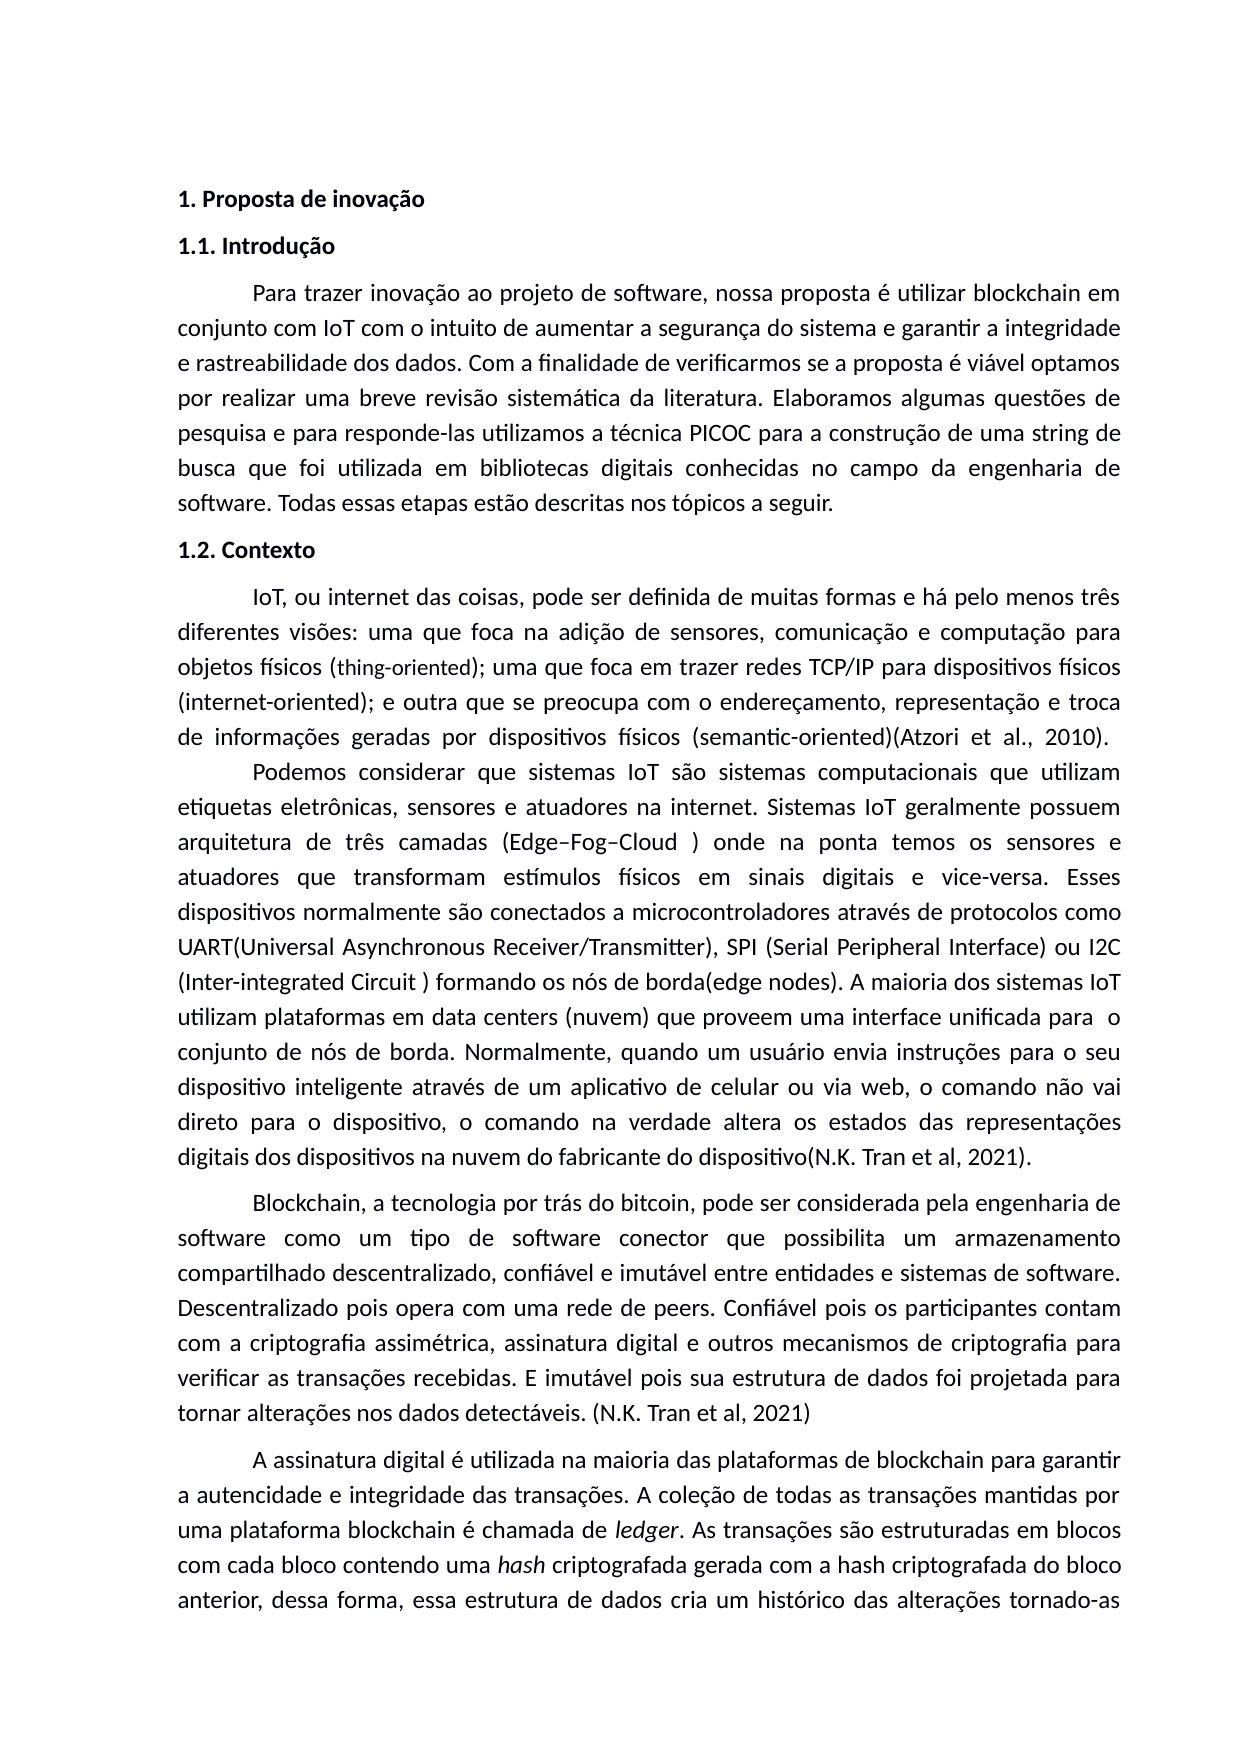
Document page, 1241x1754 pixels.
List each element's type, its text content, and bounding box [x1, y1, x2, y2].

text 1.1. Introdução [177, 230, 1122, 261]
text A assinatura digital é utilizada na maioria das plataformas de blockchain para garantir a autencidade e integridade das transações. A coleção de todas as transações mantidas por uma plataforma blockchain é chamada de ledger. As transações são estruturadas em blocos com cada bloco contendo uma hash criptografada gerada com a hash criptografada do bloco anterior, dessa forma, essa estrutura de dados cria um histórico das alterações tornado-as [177, 1444, 1122, 1615]
text 1.2. Contexto [177, 534, 1122, 564]
text Blockchain, a tecnologia por trás do bitcoin, pode ser considerada pela engenharia de software como um tipo de software conector que possibilita um armazenamento compartilhado descentralizado, confiável e imutável entre entidades e sistemas de software. Descentralizado pois opera com uma rede de peers. Confiável pois os participantes contam com a criptografia assimétrica, assinatura digital e outros mecanismos de criptografia para verificar as transações recebidas. E imutável pois sua estrutura de dados foi projetada para tornar alterações nos dados detectáveis. (N.K. Tran et al, 2021) [177, 1187, 1122, 1428]
text Para trazer inovação ao projeto de software, nossa proposta é utilizar blockchain em conjunto com IoT com o intuito de aumentar a segurança do sistema e garantir a integridade e rastreabilidade dos dados. Com a finalidade de verificarmos se a proposta é viável optamos por realizar uma breve revisão sistemática da literatura. Elaboramos algumas questões de pesquisa e para responde-las utilizamos a técnica PICOC para a construção de uma string de busca que foi utilizada em bibliotecas digitais conhecidas no campo da engenharia de software. Todas essas etapas estão descritas nos tópicos a seguir. [177, 277, 1122, 517]
text IoT, ou internet das coisas, pode ser definida de muitas formas e há pelo menos três diferentes visões: uma que foca na adição de sensores, comunicação e computação para objetos físicos (thing-oriented); uma que foca em trazer redes TCP/IP para dispositivos físicos (internet-oriented); e outra que se preocupa com o endereçamento, representação e troca de informações geradas por dispositivos físicos (semantic-oriented)(Atzori et al., 2010). Podemos considerar que sistemas IoT são sistemas computacionais que utilizam etiquetas eletrônicas, sensores e atuadores na internet. Sistemas IoT geralmente possuem arquitetura de três camadas (Edge–Fog–Cloud ) onde na ponta temos os sensores e atuadores que transformam estímulos físicos em sinais digitais e vice-versa. Esses dispositivos normalmente são conectados a microcontroladores através de protocolos como UART(Universal Asynchronous Receiver/Transmitter), SPI (Serial Peripheral Interface) ou I2C (Inter-integrated Circuit ) formando os nós de borda(edge nodes). A maioria dos sistemas IoT utilizam plataformas em data centers (nuvem) que proveem uma interface unificada para o conjunto de nós de borda. Normalmente, quando um usuário envia instruções para o seu dispositivo inteligente através de um aplicativo de celular ou via web, o comando não vai direto para o dispositivo, o comando na verdade altera os estados das representações digitais dos dispositivos na nuvem do fabricante do dispositivo(N.K. Tran et al, 2021). [177, 581, 1122, 1171]
text 1. Proposta de inovação [177, 183, 1122, 214]
